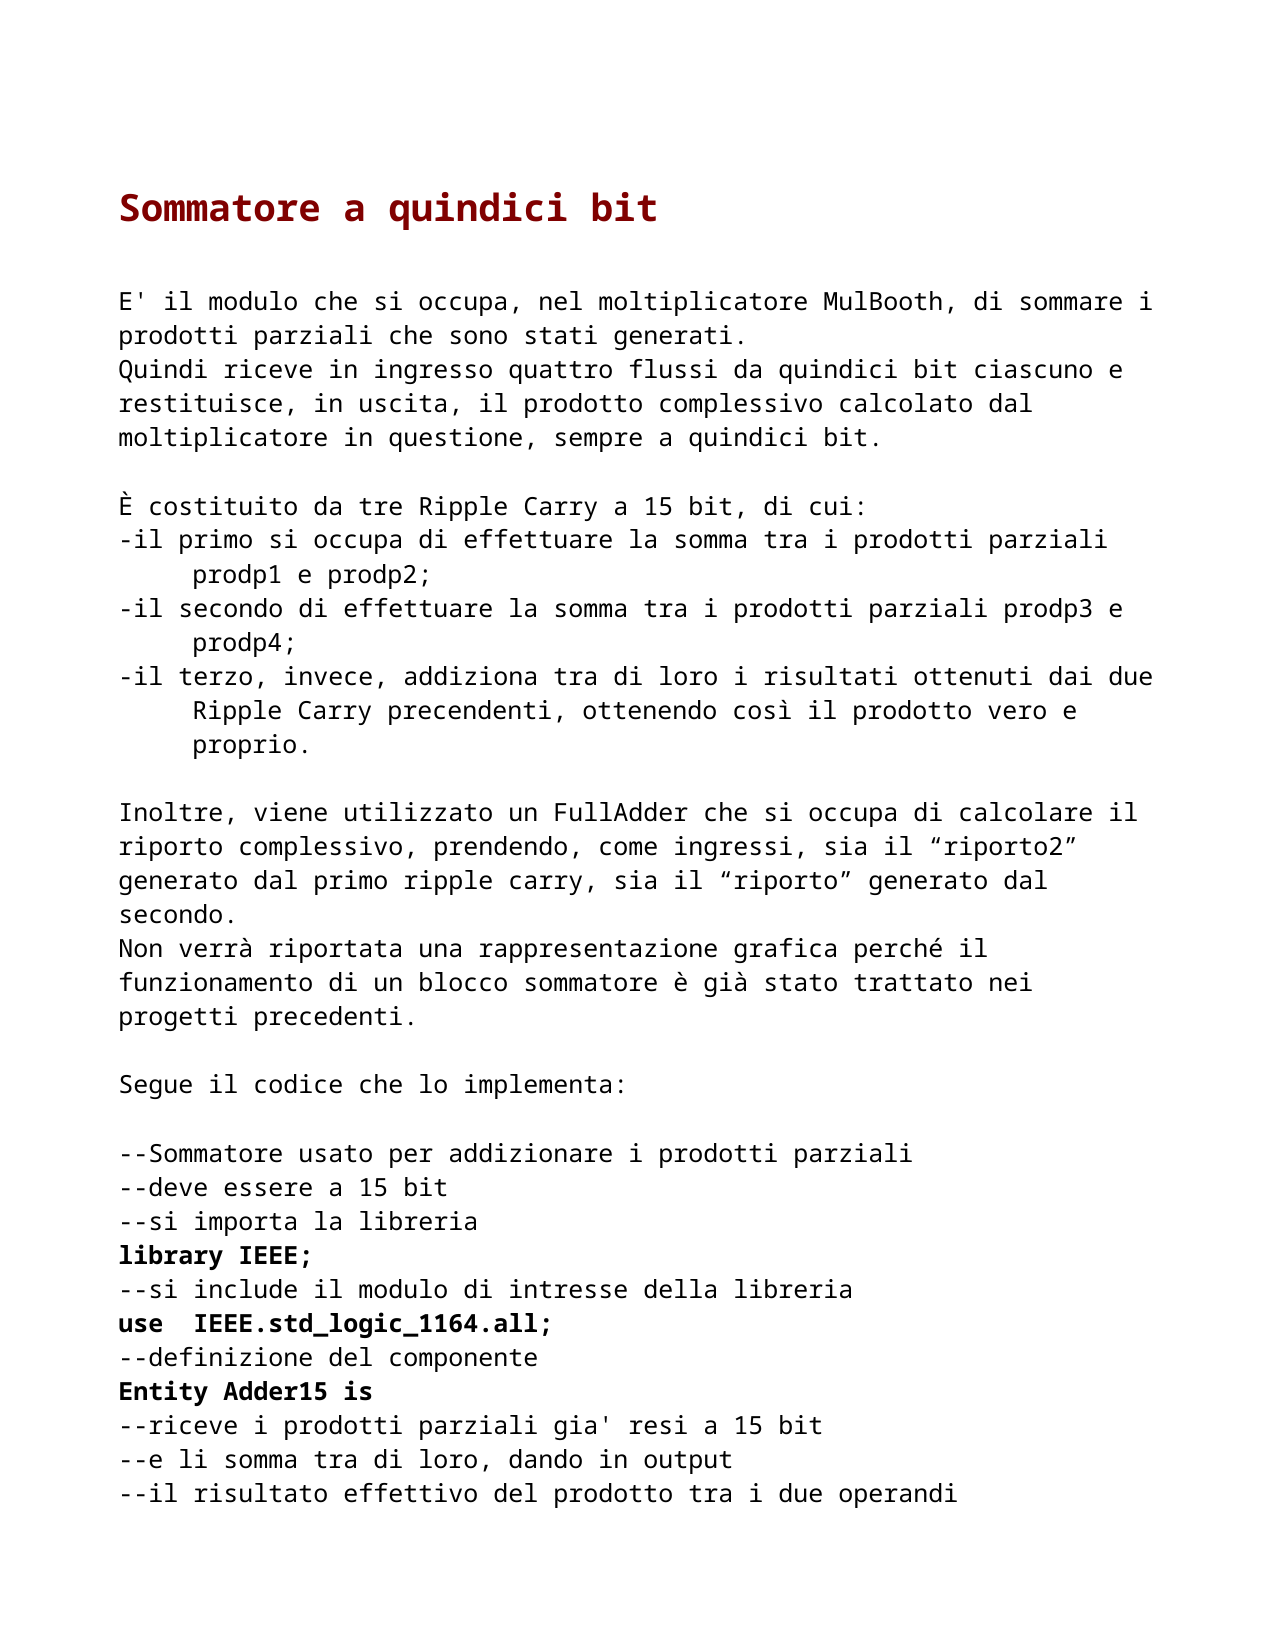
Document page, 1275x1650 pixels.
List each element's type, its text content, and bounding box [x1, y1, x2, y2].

text È costituito da tre Ripple Carry a 15 bit, di cui: [118, 488, 1157, 522]
text -il primo si occupa di effettuare la somma tra i prodotti parziali prodp1 e prodp2; [118, 522, 1157, 590]
text --riceve i prodotti parziali gia' resi a 15 bit [118, 1408, 1157, 1442]
text Segue il codice che lo implementa: [118, 1067, 1157, 1101]
text use IEEE.std_logic_1164.all; [118, 1306, 1157, 1340]
text --il risultato effettivo del prodotto tra i due operandi [118, 1476, 1157, 1510]
text Inoltre, viene utilizzato un FullAdder che si occupa di calcolare il riporto complessivo, prendendo, come ingressi, sia il “riporto2” generato dal primo ripple carry, sia il “riporto” generato dal secondo. [118, 795, 1157, 931]
text -il secondo di effettuare la somma tra i prodotti parziali prodp3 e prodp4; [118, 590, 1157, 658]
text library IEEE; [118, 1237, 1157, 1272]
text Entity Adder15 is [118, 1374, 1157, 1408]
text --Sommatore usato per addizionare i prodotti parziali [118, 1135, 1157, 1169]
text --e li somma tra di loro, dando in output [118, 1442, 1157, 1476]
text --si include il modulo di intresse della libreria [118, 1272, 1157, 1306]
text -il terzo, invece, addiziona tra di loro i risultati ottenuti dai due Ripple Carry precendenti, ottenendo così il prodotto vero e proprio. [118, 658, 1157, 761]
text --definizione del componente [118, 1340, 1157, 1374]
text E' il modulo che si occupa, nel moltiplicatore MulBooth, di sommare i prodotti parziali che sono stati generati. [118, 284, 1157, 352]
text --deve essere a 15 bit [118, 1169, 1157, 1203]
text Non verrà riportata una rappresentazione grafica perché il funzionamento di un blocco sommatore è già stato trattato nei progetti precedenti. [118, 931, 1157, 1033]
text Quindi riceve in ingresso quattro flussi da quindici bit ciascuno e restituisce, in uscita, il prodotto complessivo calcolato dal moltiplicatore in questione, sempre a quindici bit. [118, 352, 1157, 454]
text Sommatore a quindici bit [118, 182, 1157, 233]
text --si importa la libreria [118, 1203, 1157, 1237]
